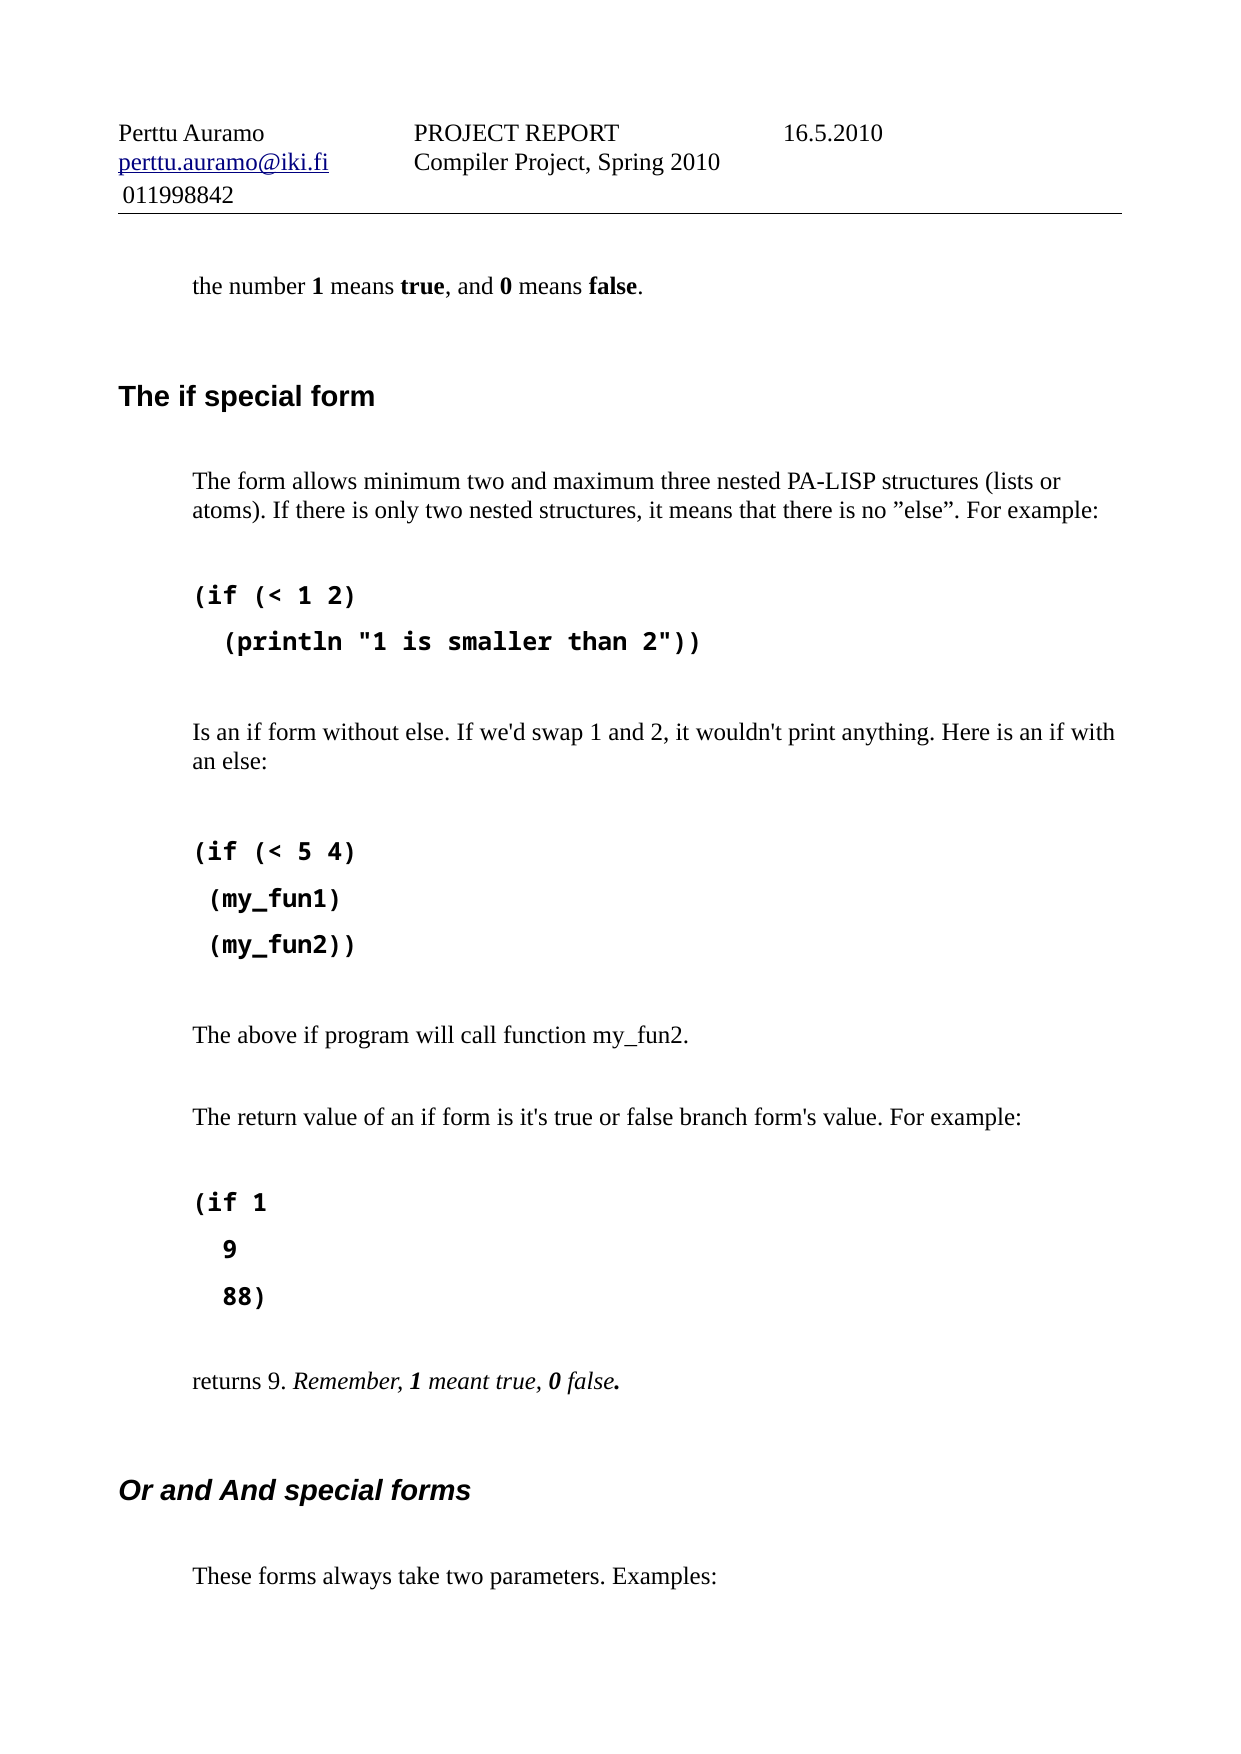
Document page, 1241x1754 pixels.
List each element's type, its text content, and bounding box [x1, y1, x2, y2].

text returns 9. Remember, 1 meant true, 0 false. [192, 1366, 1122, 1395]
text The above if program will call function my_fun2. [192, 1020, 1122, 1049]
subtitle The if special form [118, 379, 1122, 412]
text The return value of an if form is it's true or false branch form's value. For example: [192, 1102, 1122, 1131]
text (println "1 is smaller than 2")) [192, 624, 1122, 658]
text the number 1 means true, and 0 means false. [192, 271, 1122, 300]
text (my_fun1) [192, 880, 1122, 914]
text (if 1 [192, 1185, 1122, 1219]
subtitle Or and And special forms [118, 1473, 1122, 1507]
text The form allows minimum two and maximum three nested PA-LISP structures (lists or atoms). If there is only two nested structures, it means that there is no ”else”. For example: [192, 466, 1122, 524]
text (if (< 5 4) [192, 834, 1122, 868]
text (my_fun2)) [192, 927, 1122, 961]
text These forms always take two parameters. Examples: [192, 1561, 1122, 1589]
text 88) [192, 1278, 1122, 1312]
text (if (< 1 2) [192, 577, 1122, 612]
text 9 [192, 1232, 1122, 1266]
text Is an if form without else. If we'd swap 1 and 2, it wouldn't print anything. Here is an if with an else: [192, 717, 1122, 775]
